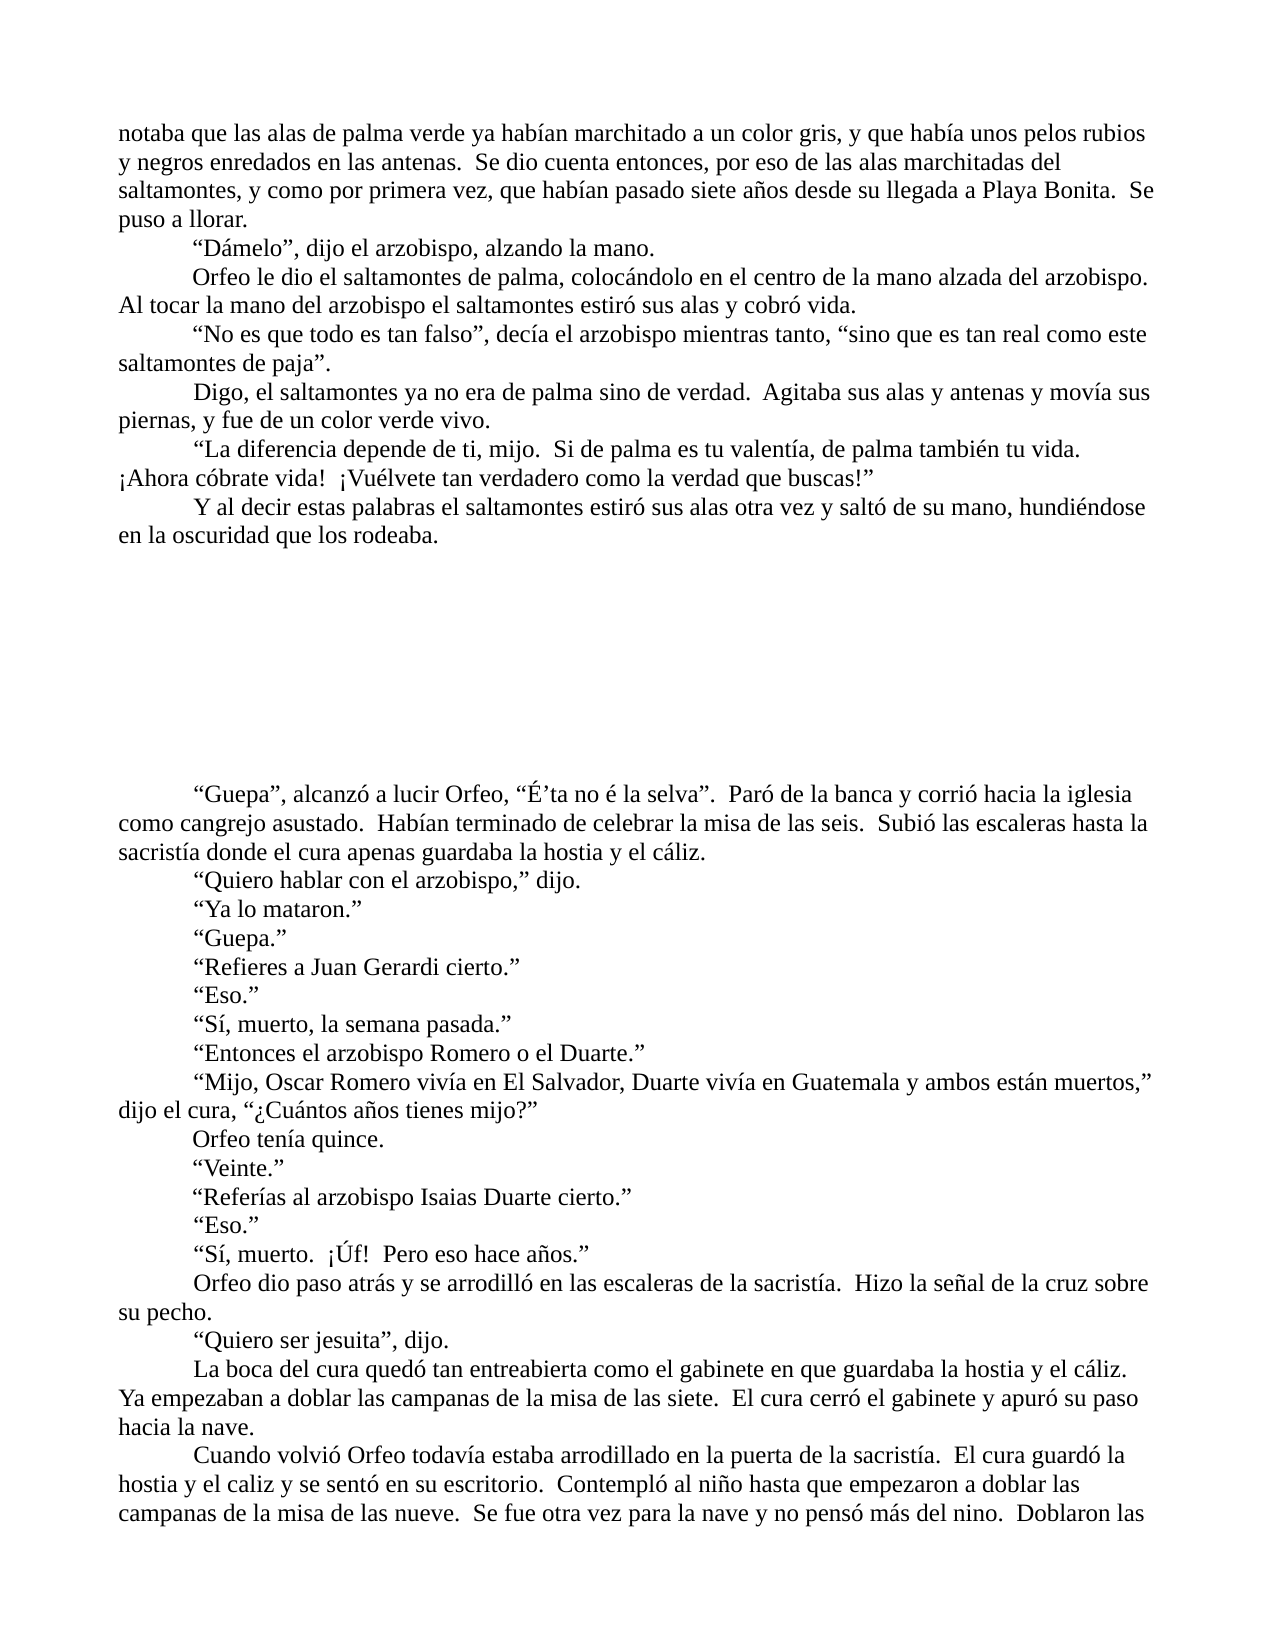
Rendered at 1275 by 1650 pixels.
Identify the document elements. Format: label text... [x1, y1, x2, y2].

text “Eso.” [118, 981, 1157, 1009]
text “Refieres a Juan Gerardi cierto.” [118, 952, 1157, 981]
text “Eso.” [118, 1211, 1157, 1239]
text Digo, el saltamontes ya no era de palma sino de verdad. Agitaba sus alas y antenas y movía sus piernas, y fue de un color verde vivo. [118, 377, 1157, 434]
text “La diferencia depende de ti, mijo. Si de palma es tu valentía, de palma también tu vida. ¡Ahora cóbrate vida! ¡Vuélvete tan verdadero como la verdad que buscas!” [118, 434, 1157, 492]
text “Guepa”, alcanzó a lucir Orfeo, “É’ta no é la selva”. Paró de la banca y corrió hacia la iglesia como cangrejo asustado. Habían terminado de celebrar la misa de las seis. Subió las escaleras hasta la sacristía donde el cura apenas guardaba la hostia y el cáliz. [118, 779, 1157, 866]
text La boca del cura quedó tan entreabierta como el gabinete en que guardaba la hostia y el cáliz. Ya empezaban a doblar las campanas de la misa de las siete. El cura cerró el gabinete y apuró su paso hacia la nave. [118, 1354, 1157, 1441]
text “No es que todo es tan falso”, decía el arzobispo mientras tanto, “sino que es tan real como este saltamontes de paja”. [118, 319, 1157, 377]
text “Dámelo”, dijo el arzobispo, alzando la mano. [118, 233, 1157, 262]
text “Mijo, Oscar Romero vivía en El Salvador, Duarte vivía en Guatemala y ambos están muertos,” dijo el cura, “¿Cuántos años tienes mijo?” [118, 1067, 1157, 1124]
text “Guepa.” [118, 923, 1157, 952]
text “Sí, muerto, la semana pasada.” [118, 1009, 1157, 1038]
text “Sí, muerto. ¡Úf! Pero eso hace años.” [118, 1239, 1157, 1268]
text Y al decir estas palabras el saltamontes estiró sus alas otra vez y saltó de su mano, hundiéndose en la oscuridad que los rodeaba. [118, 492, 1157, 549]
text Orfeo le dio el saltamontes de palma, colocándolo en el centro de la mano alzada del arzobispo. Al tocar la mano del arzobispo el saltamontes estiró sus alas y cobró vida. [118, 262, 1157, 319]
text “Ya lo mataron.” [118, 894, 1157, 923]
text “Veinte.” [118, 1153, 1157, 1182]
text Cuando volvió Orfeo todavía estaba arrodillado en la puerta de la sacristía. El cura guardó la hostia y el caliz y se sentó en su escritorio. Contempló al niño hasta que empezaron a doblar las campanas de la misa de las nueve. Se fue otra vez para la nave y no pensó más del nino. Doblaron las [118, 1441, 1157, 1527]
text Orfeo dio paso atrás y se arrodilló en las escaleras de la sacristía. Hizo la señal de la cruz sobre su pecho. [118, 1268, 1157, 1326]
text “Entonces el arzobispo Romero o el Duarte.” [118, 1038, 1157, 1067]
text Orfeo tenía quince. [118, 1124, 1157, 1153]
text notaba que las alas de palma verde ya habían marchitado a un color gris, y que había unos pelos rubios y negros enredados en las antenas. Se dio cuenta entonces, por eso de las alas marchitadas del saltamontes, y como por primera vez, que habían pasado siete años desde su llegada a Playa Bonita. Se puso a llorar. [118, 118, 1157, 233]
text “Quiero hablar con el arzobispo,” dijo. [118, 866, 1157, 894]
text “Quiero ser jesuita”, dijo. [118, 1326, 1157, 1354]
text “Referías al arzobispo Isaias Duarte cierto.” [118, 1182, 1157, 1211]
